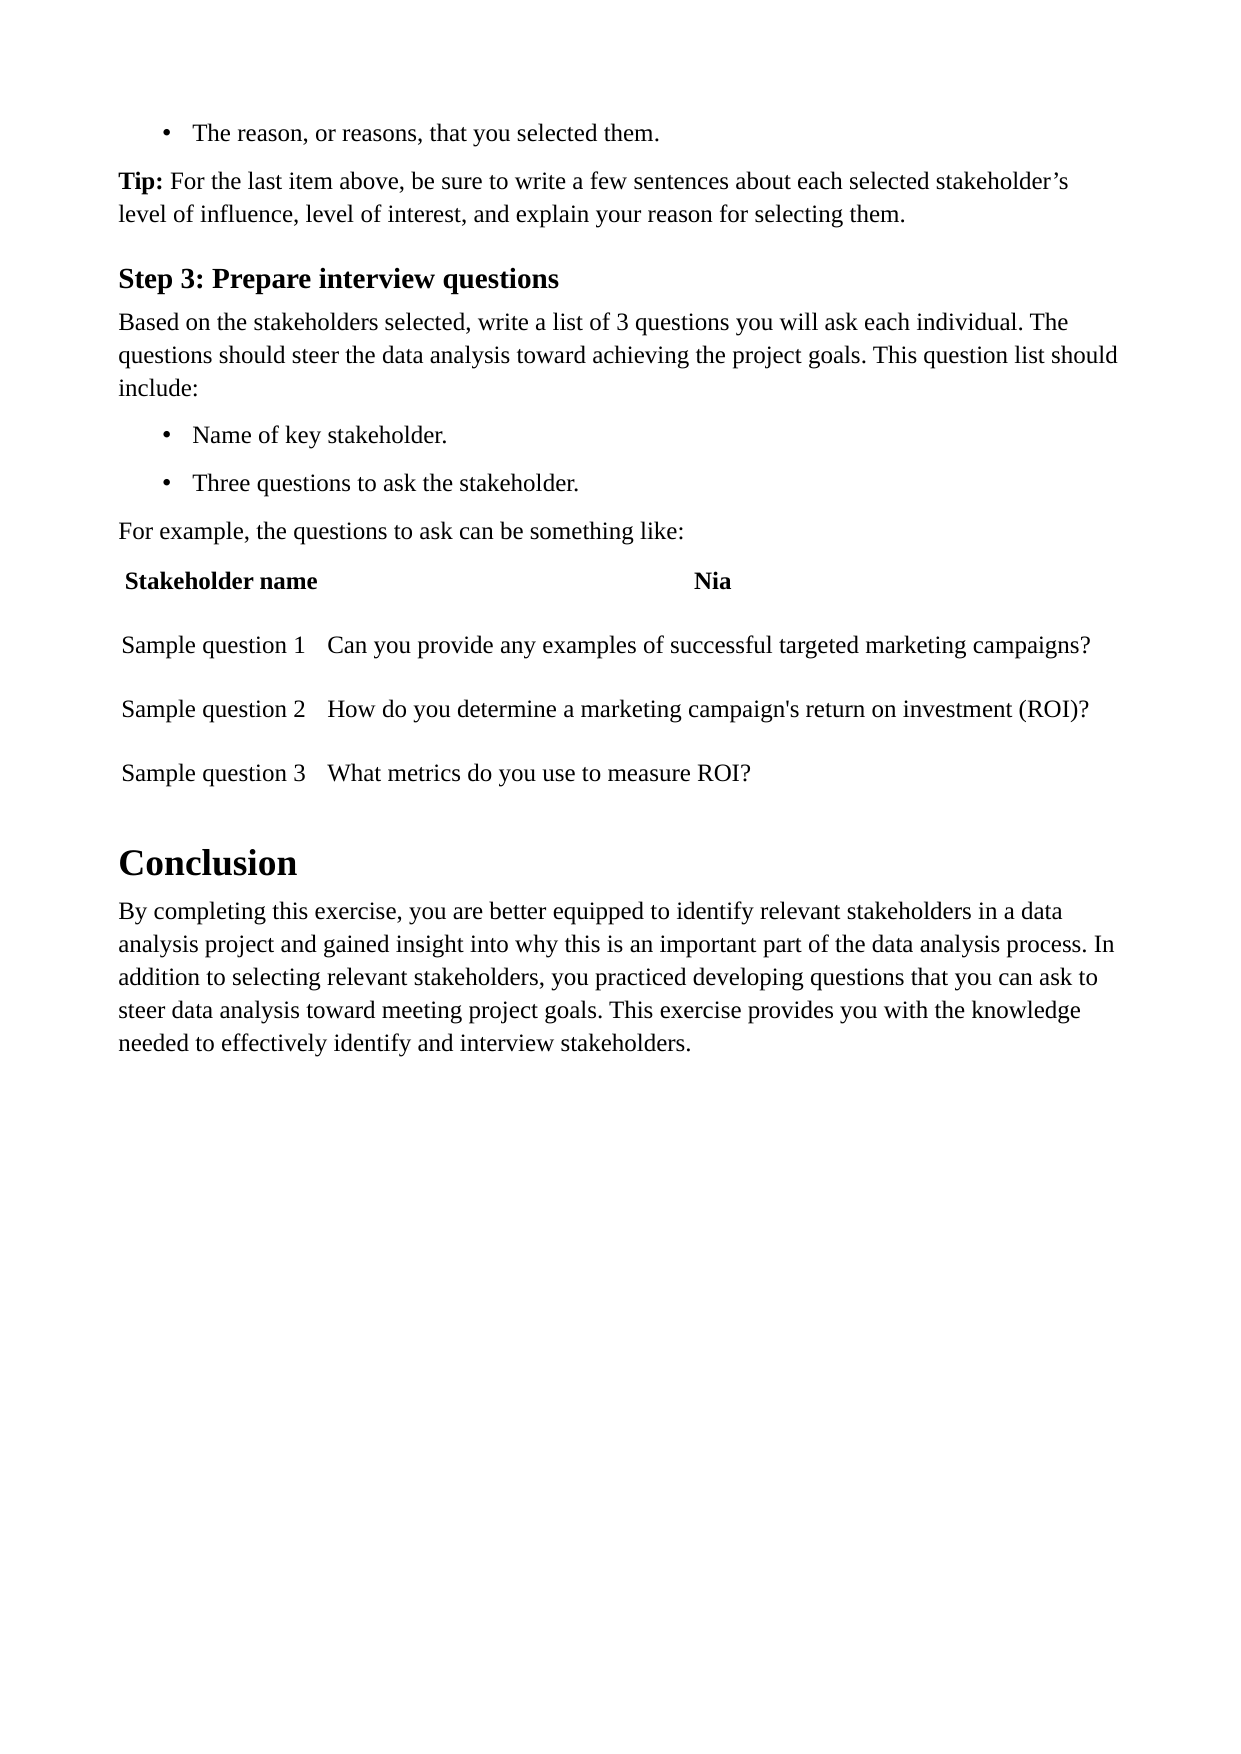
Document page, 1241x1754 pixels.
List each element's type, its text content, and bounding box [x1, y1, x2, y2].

subtitle Step 3: Prepare interview questions [118, 261, 1122, 294]
table_cell Can you provide any examples of successful targeted marketing campaigns? [324, 628, 1101, 692]
list The reason, or reasons, that you selected them. [162, 118, 1122, 147]
list Name of key stakeholder. [162, 421, 1122, 449]
table_header Stakeholder name [118, 564, 324, 627]
text Tip: For the last item above, be sure to write a few sentences about each selected stakeholder’s level of influence, level of interest, and explain your reason for selecting them. [118, 166, 1122, 227]
table_cell Sample question 3 [118, 756, 324, 820]
table_header Nia [324, 564, 1101, 627]
text By completing this exercise, you are better equipped to identify relevant stakeholders in a data analysis project and gained insight into why this is an important part of the data analysis process. In addition to selecting relevant stakeholders, you practiced developing questions that you can ask to steer data analysis toward meeting project goals. This exercise provides you with the knowledge needed to effectively identify and interview stakeholders. [118, 896, 1122, 1057]
table_cell Sample question 2 [118, 692, 324, 756]
subtitle Conclusion [118, 841, 1122, 884]
table_cell Sample question 1 [118, 628, 324, 692]
table_cell How do you determine a marketing campaign's return on investment (ROI)? [324, 692, 1101, 756]
text For example, the questions to ask can be something like: [118, 516, 1122, 544]
list Three questions to ask the stakeholder. [162, 468, 1122, 497]
text Based on the stakeholders selected, write a list of 3 questions you will ask each individual. The questions should steer the data analysis toward achieving the project goals. This question list should include: [118, 307, 1122, 402]
table_cell What metrics do you use to measure ROI? [324, 756, 1101, 820]
